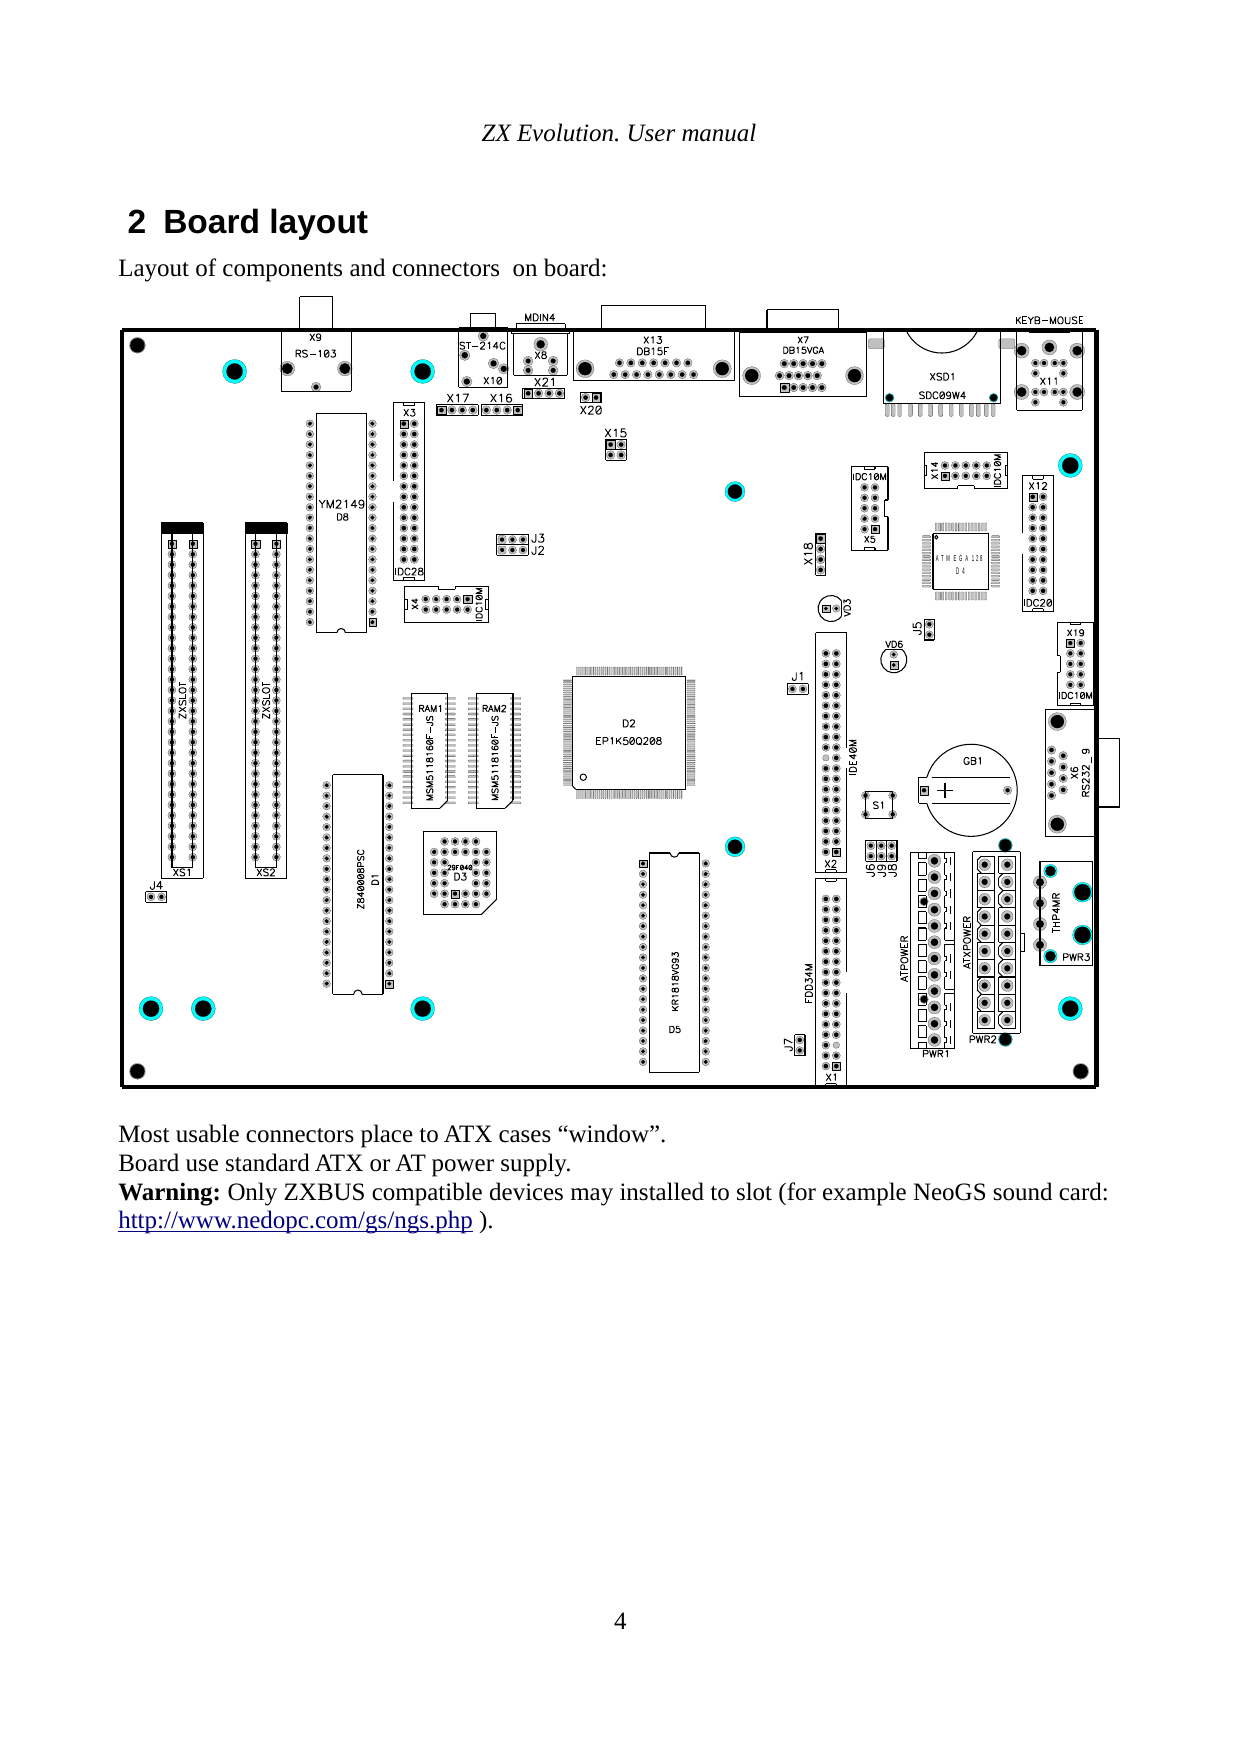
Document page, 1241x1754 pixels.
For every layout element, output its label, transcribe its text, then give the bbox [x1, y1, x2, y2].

text Most usable connectors place to ATX cases “window”. [118, 1119, 1122, 1148]
subtitle Board layout [118, 202, 1122, 241]
text Board use standard ATX or AT power supply. [118, 1148, 1122, 1177]
text Layout of components and connectors on board: [118, 253, 1122, 282]
text Warning: Only ZXBUS compatible devices may installed to slot (for example NeoGS sound card: http://www.nedopc.com/gs/ngs.php ). [118, 1177, 1122, 1234]
